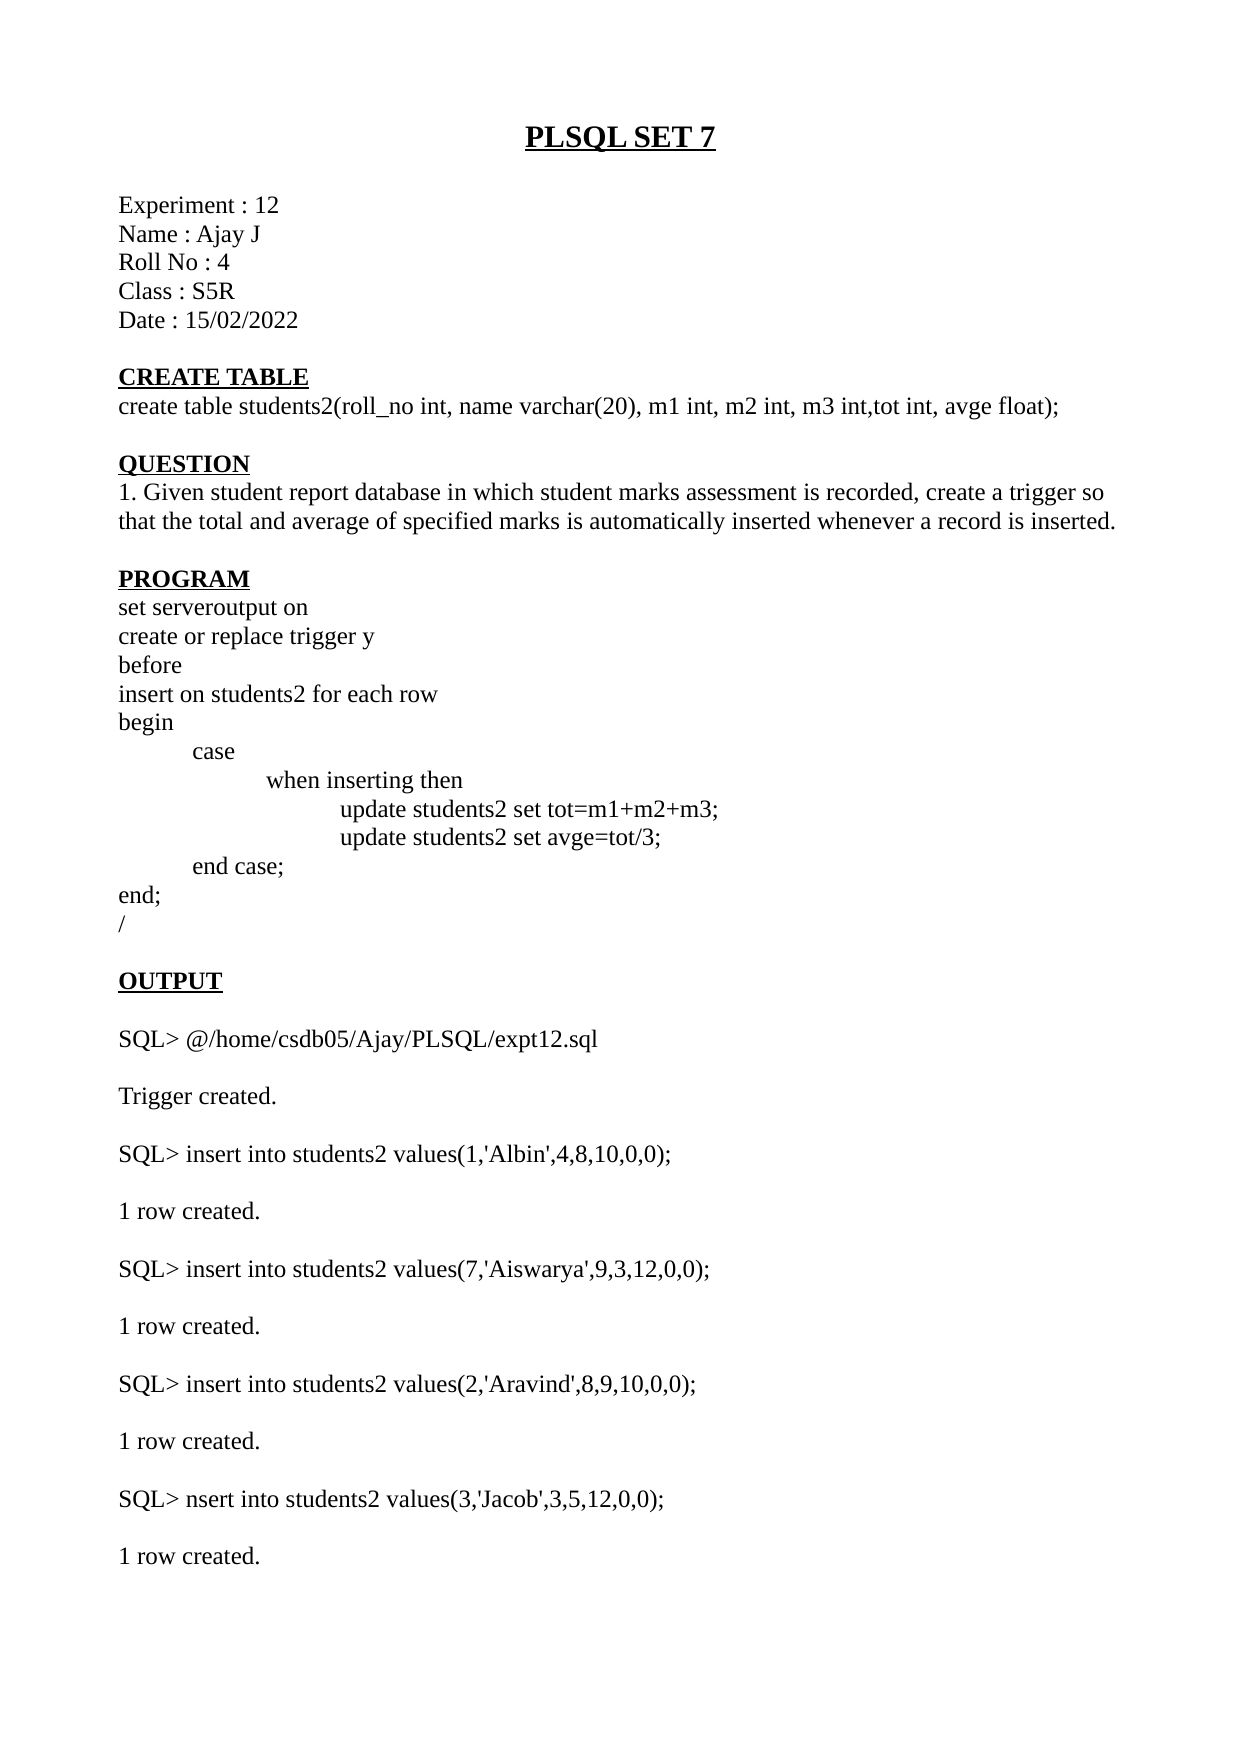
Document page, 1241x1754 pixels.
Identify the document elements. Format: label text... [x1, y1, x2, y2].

text Date : 15/02/2022 [118, 305, 1122, 334]
text 1. Given student report database in which student marks assessment is recorded, create a trigger so that the total and average of specified marks is automatically inserted whenever a record is inserted. [118, 477, 1122, 535]
text 1 row created. [118, 1426, 1122, 1455]
text PROGRAM [118, 564, 1122, 592]
text 1 row created. [118, 1196, 1122, 1225]
text SQL> nsert into students2 values(3,'Jacob',3,5,12,0,0); [118, 1484, 1122, 1512]
text SQL> insert into students2 values(2,'Aravind',8,9,10,0,0); [118, 1369, 1122, 1397]
text SQL> insert into students2 values(1,'Albin',4,8,10,0,0); [118, 1139, 1122, 1167]
text insert on students2 for each row [118, 679, 1122, 707]
text 1 row created. [118, 1541, 1122, 1570]
text case [118, 736, 1122, 765]
text create or replace trigger y [118, 621, 1122, 650]
text Experiment : 12 [118, 190, 1122, 219]
text Name : Ajay J [118, 219, 1122, 247]
text CREATE TABLE [118, 362, 1122, 391]
text when inserting then [118, 765, 1122, 794]
text create table students2(roll_no int, name varchar(20), m1 int, m2 int, m3 int,tot int, avge float); [118, 391, 1122, 420]
text / [118, 909, 1122, 937]
text end; [118, 880, 1122, 909]
text Roll No : 4 [118, 247, 1122, 276]
text PLSQL SET 7 [118, 118, 1122, 154]
text 1 row created. [118, 1311, 1122, 1340]
text begin [118, 707, 1122, 736]
text QUESTION [118, 449, 1122, 477]
text set serveroutput on [118, 592, 1122, 621]
text Trigger created. [118, 1081, 1122, 1110]
text end case; [118, 851, 1122, 880]
text update students2 set tot=m1+m2+m3; [118, 794, 1122, 822]
text before [118, 650, 1122, 679]
text OUTPUT [118, 966, 1122, 995]
text update students2 set avge=tot/3; [118, 822, 1122, 851]
text Class : S5R [118, 276, 1122, 305]
text SQL> insert into students2 values(7,'Aiswarya',9,3,12,0,0); [118, 1254, 1122, 1282]
text SQL> @/home/csdb05/Ajay/PLSQL/expt12.sql [118, 1024, 1122, 1052]
